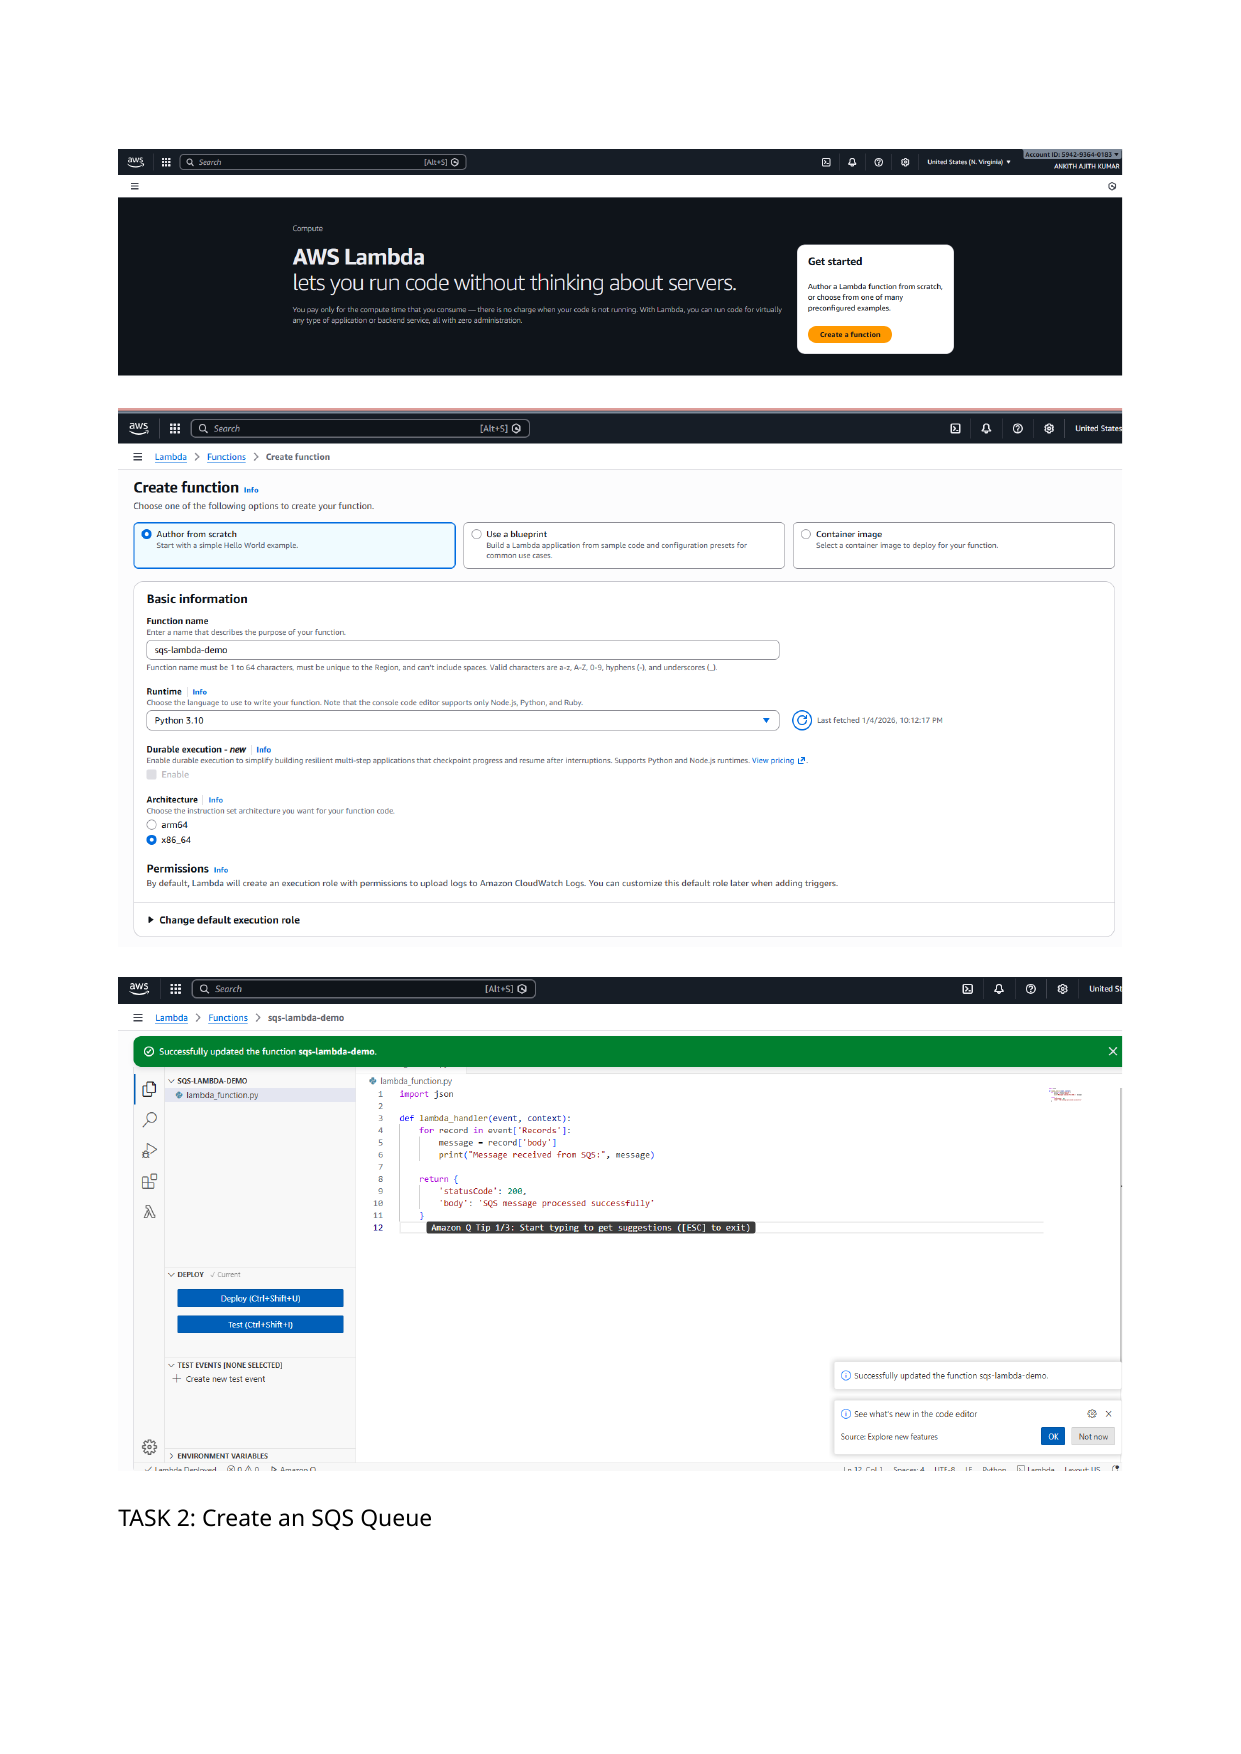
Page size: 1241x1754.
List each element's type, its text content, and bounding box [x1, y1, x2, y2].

picture [118, 977, 1123, 1471]
text TASK 2: Create an SQS Queue [118, 1501, 1122, 1533]
picture [118, 149, 1123, 378]
picture [118, 408, 1123, 947]
